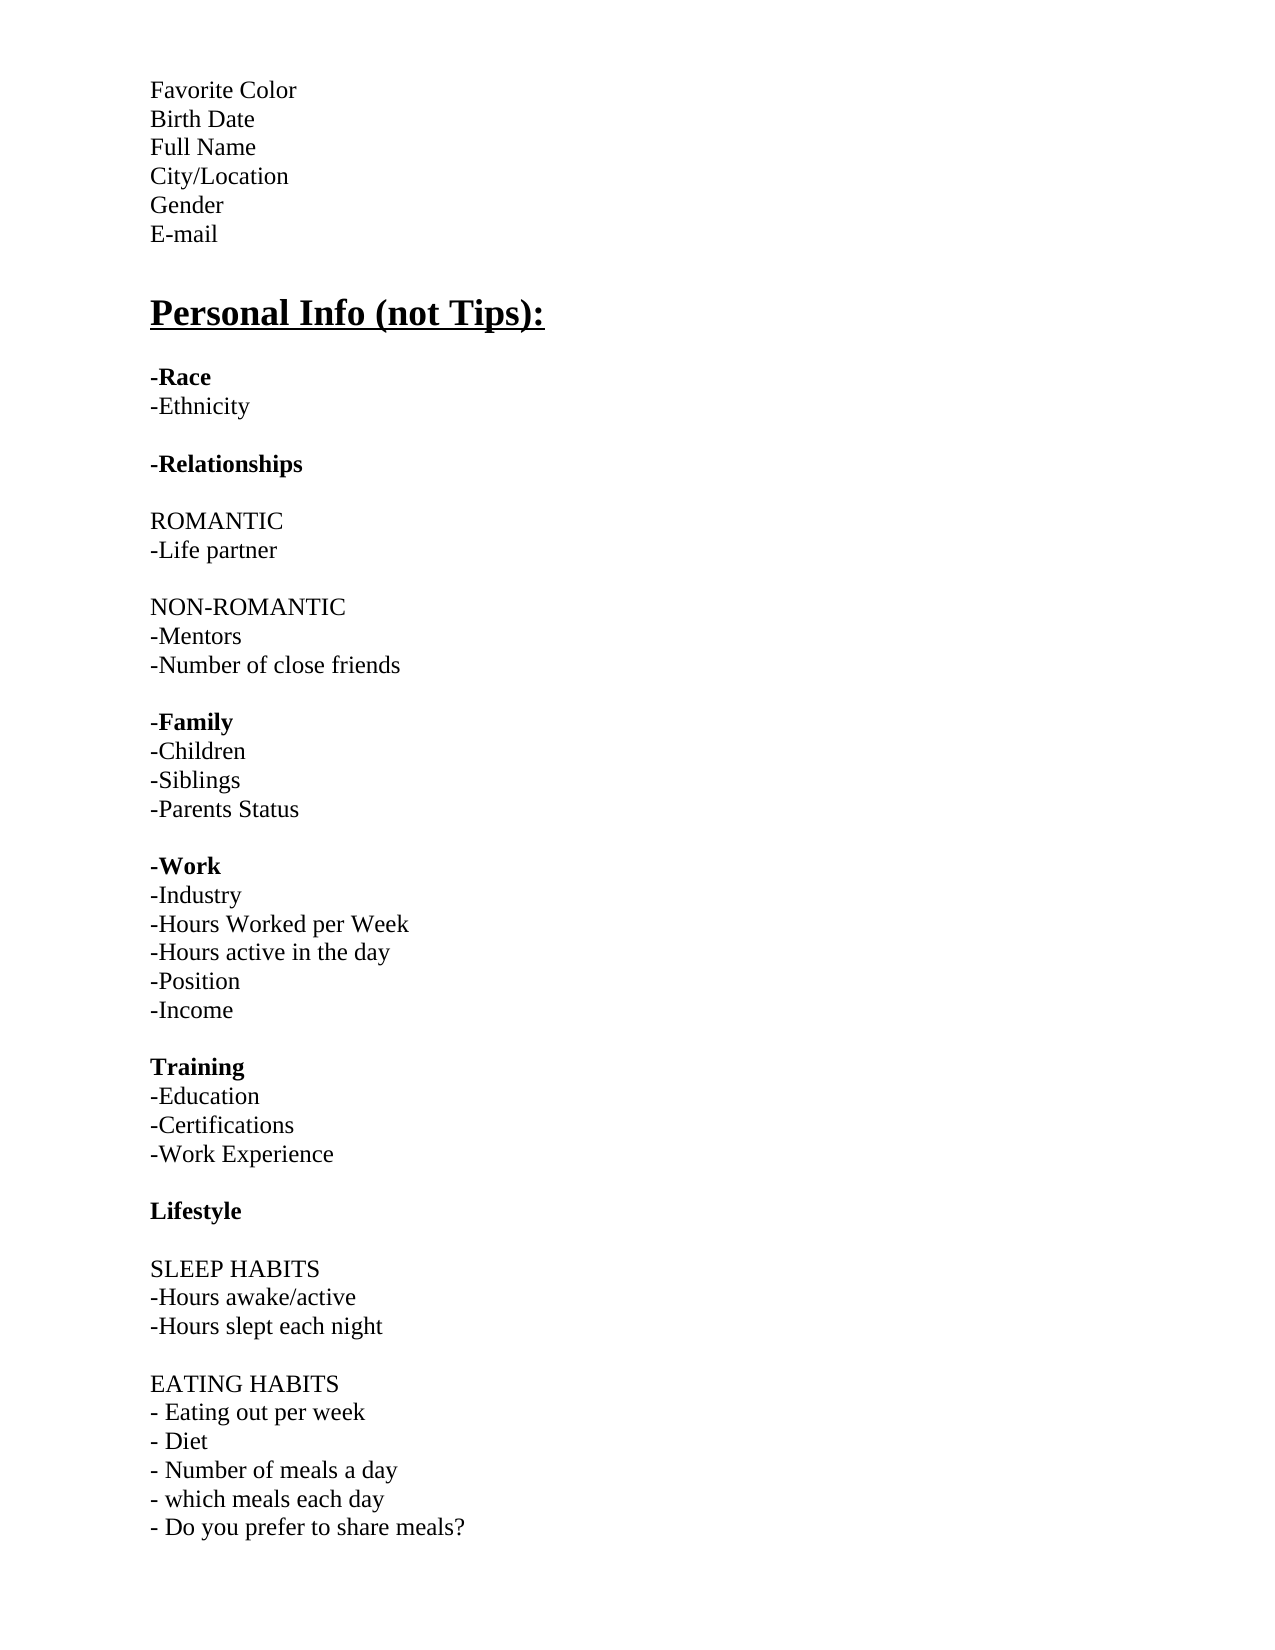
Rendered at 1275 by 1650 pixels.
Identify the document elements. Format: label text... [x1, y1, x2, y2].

text - Diet [150, 1426, 1125, 1455]
text - which meals each day [150, 1484, 1125, 1512]
text EATING HABITS [150, 1369, 1125, 1397]
text Training [150, 1052, 1125, 1081]
text -Income [150, 995, 1125, 1024]
text -Children [150, 736, 1125, 765]
text -Hours slept each night [150, 1311, 1125, 1340]
text Birth Date [150, 104, 1125, 132]
text -Hours Worked per Week [150, 909, 1125, 937]
text -Hours active in the day [150, 937, 1125, 966]
text -Hours awake/active [150, 1282, 1125, 1311]
text -Siblings [150, 765, 1125, 794]
text -Number of close friends [150, 650, 1125, 679]
text Gender [150, 190, 1125, 219]
text -Life partner [150, 535, 1125, 564]
text Full Name [150, 132, 1125, 161]
text -Relationships [150, 449, 1125, 477]
text ROMANTIC [150, 506, 1125, 535]
text -Education [150, 1081, 1125, 1110]
text City/Location [150, 161, 1125, 190]
text -Parents Status [150, 794, 1125, 822]
text - Do you prefer to share meals? [150, 1512, 1125, 1541]
text SLEEP HABITS [150, 1254, 1125, 1282]
text -Ethnicity [150, 391, 1125, 420]
text Lifestyle [150, 1196, 1125, 1225]
text - Eating out per week [150, 1397, 1125, 1426]
text -Industry [150, 880, 1125, 909]
text E-mail [150, 219, 1125, 247]
text Personal Info (not Tips): [150, 291, 1125, 334]
text -Position [150, 966, 1125, 995]
text -Mentors [150, 621, 1125, 650]
text -Work [150, 851, 1125, 880]
text - Number of meals a day [150, 1455, 1125, 1484]
text -Certifications [150, 1110, 1125, 1139]
text -Work Experience [150, 1139, 1125, 1167]
text -Family [150, 707, 1125, 736]
text Favorite Color [150, 75, 1125, 104]
text -Race [150, 362, 1125, 391]
text NON-ROMANTIC [150, 592, 1125, 621]
